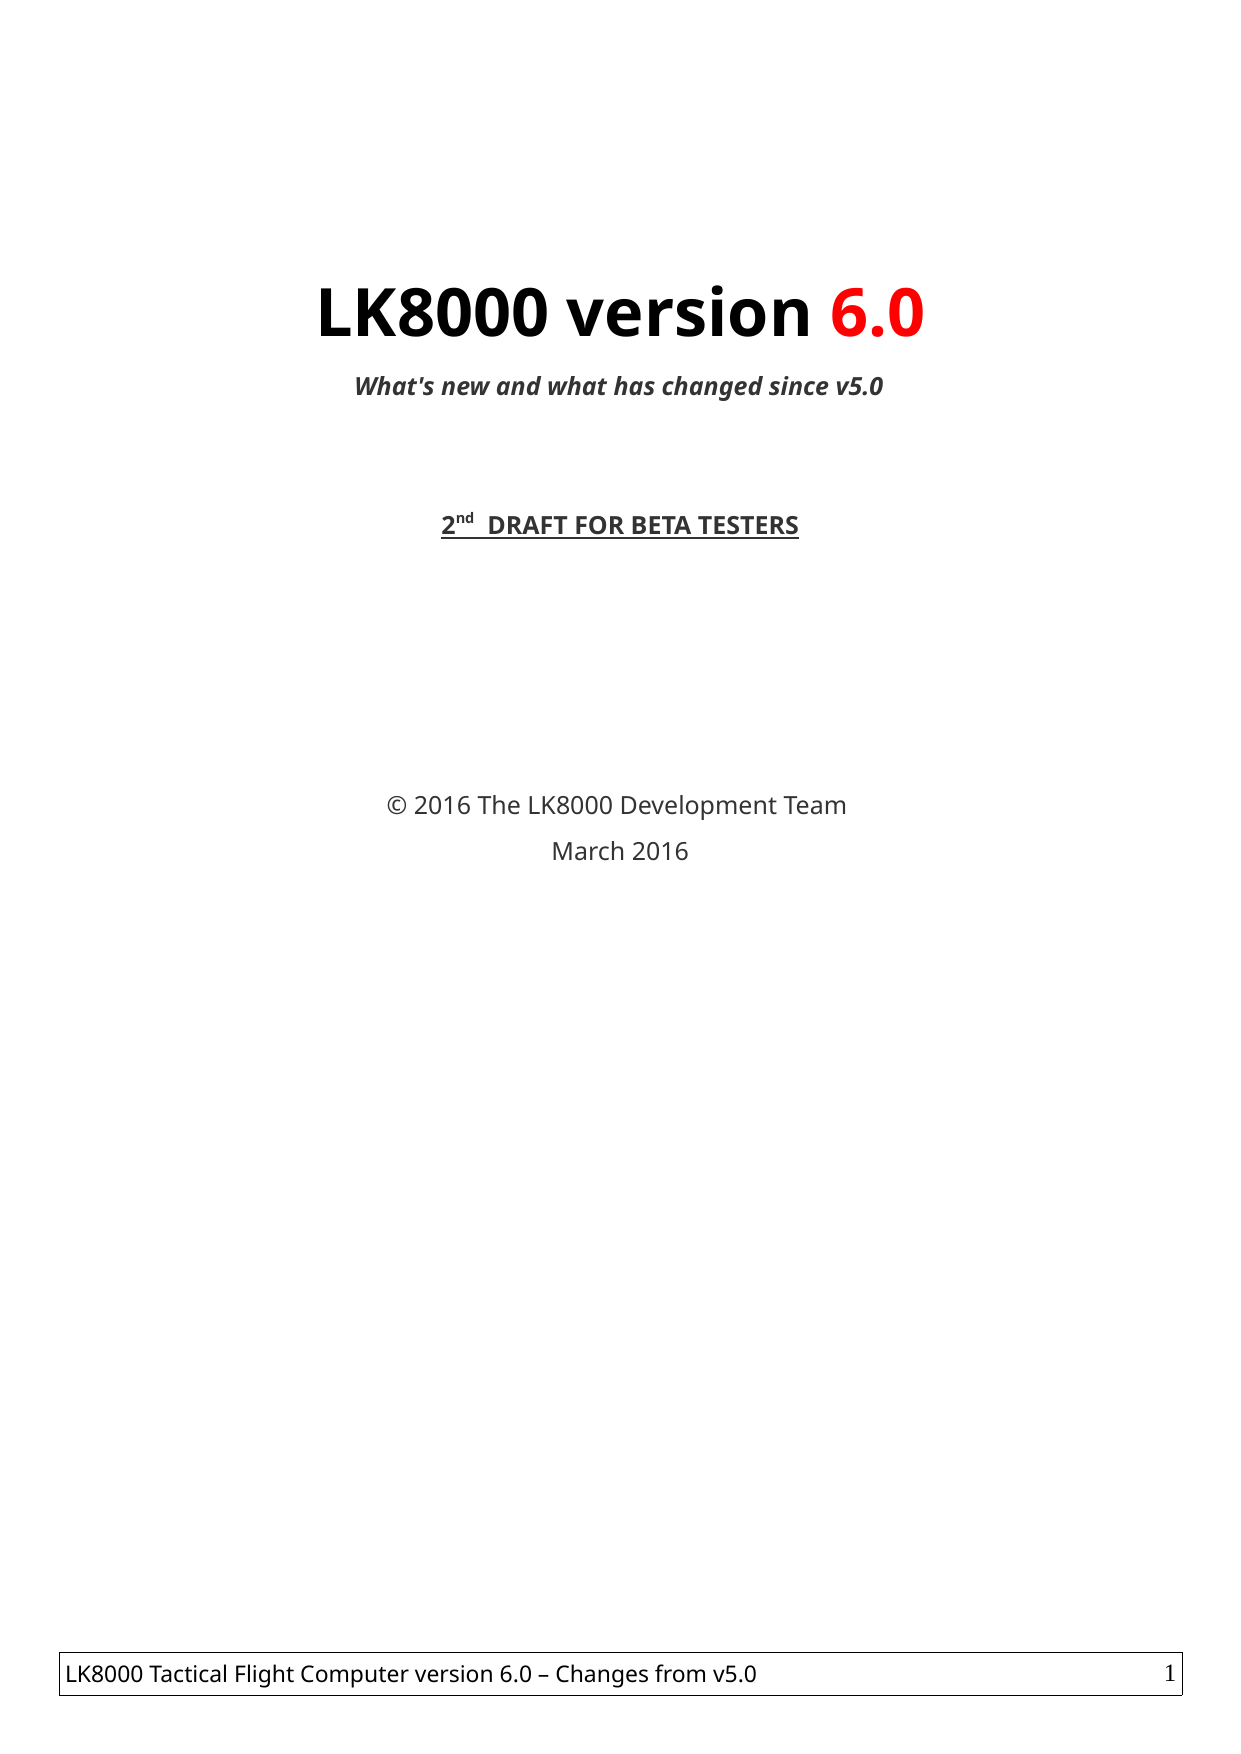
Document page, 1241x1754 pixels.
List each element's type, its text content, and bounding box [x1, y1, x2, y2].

text 2nd DRAFT FOR BETA TESTERS [59, 508, 1181, 542]
text © 2016 The LK8000 Development Team [59, 787, 1181, 821]
text LK8000 version 6.0 [59, 265, 1181, 356]
text What's new and what has changed since v5.0 [59, 368, 1181, 402]
text March 2016 [59, 834, 1181, 868]
